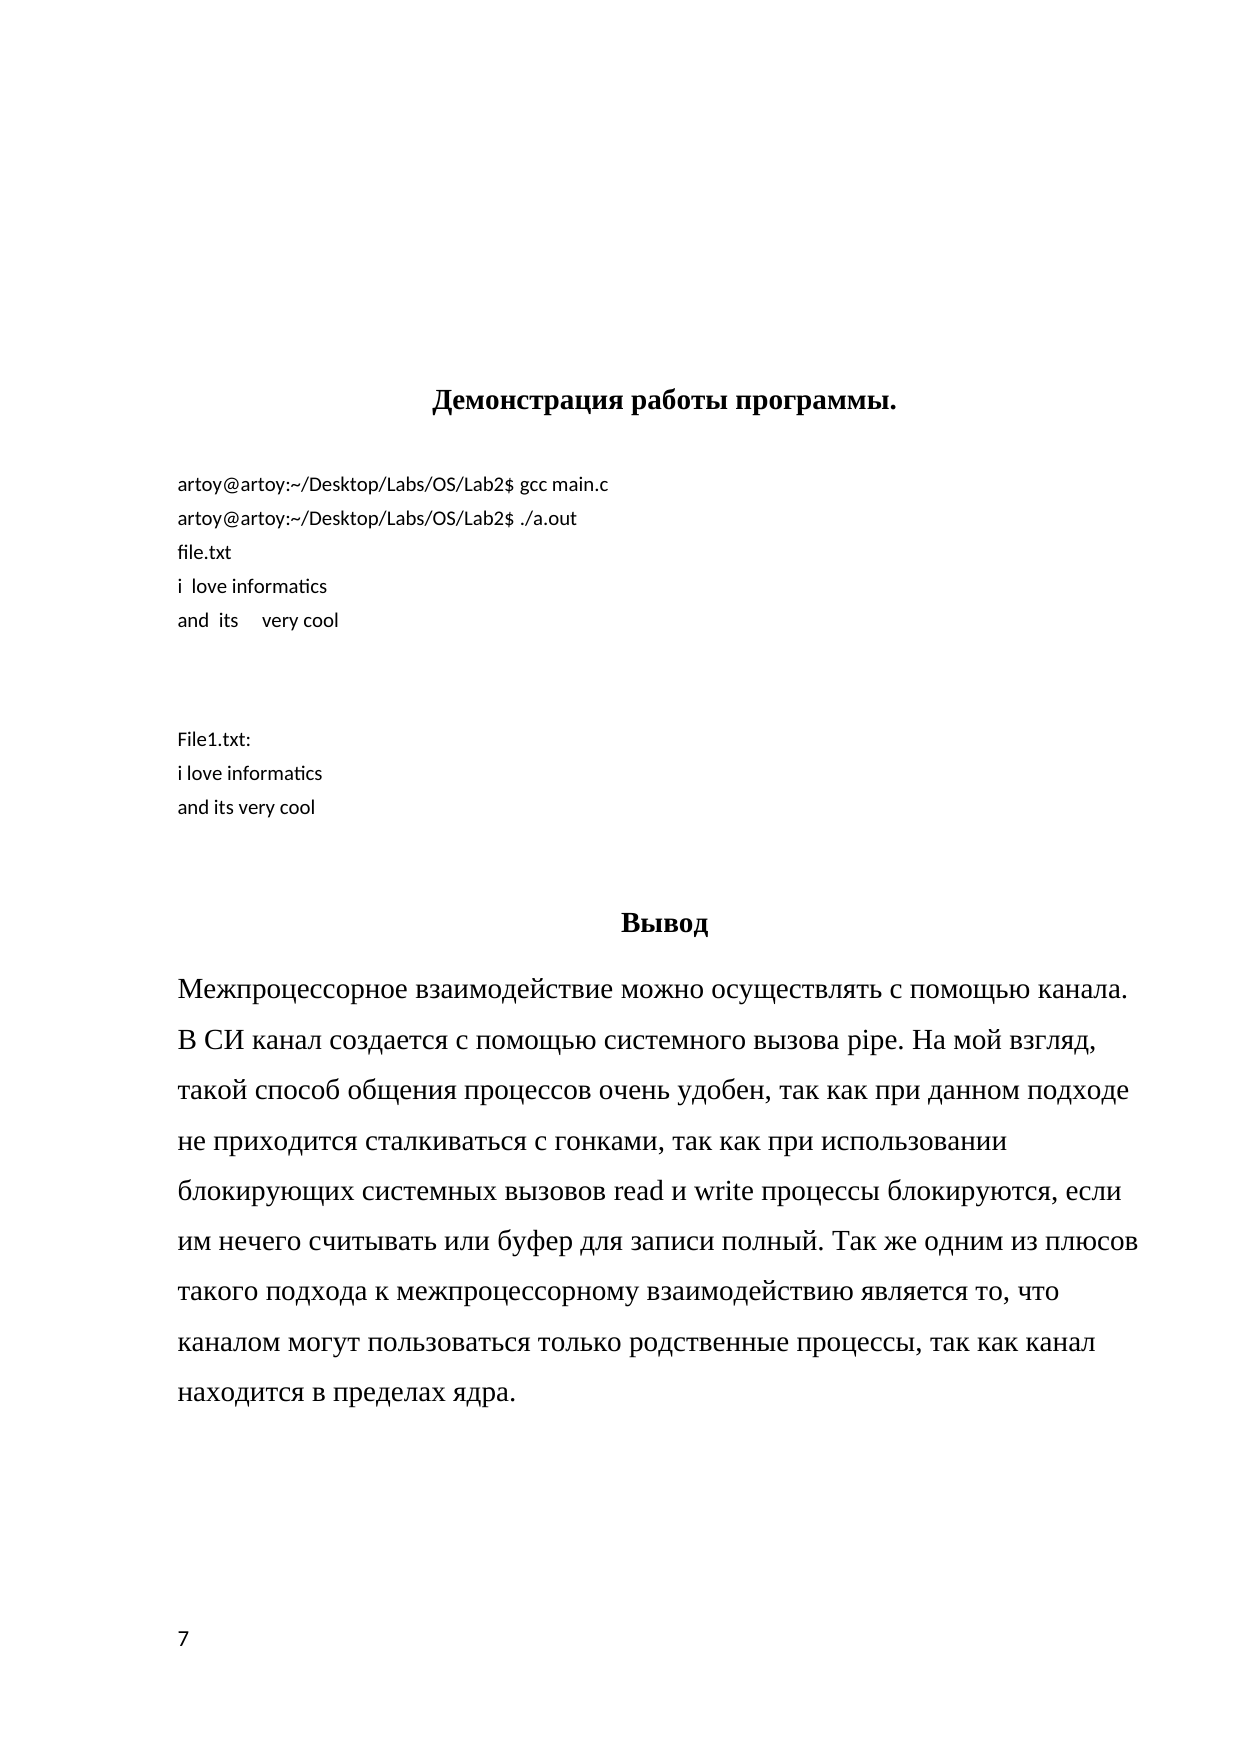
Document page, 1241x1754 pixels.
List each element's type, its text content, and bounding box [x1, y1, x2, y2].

text artoy@artoy:~/Desktop/Labs/OS/Lab2$ gcc main.c [177, 477, 1152, 494]
text i love informatics [177, 766, 1152, 784]
text artoy@artoy:~/Desktop/Labs/OS/Lab2$ ./a.out [177, 511, 1152, 529]
text File1.txt: [177, 732, 1152, 749]
text Межпроцессорное взаимодействие можно осуществлять с помощью канала. В СИ канал создается с помощью системного вызова pipe. На мой взгляд, такой способ общения процессов очень удобен, так как при данном подходе не приходится сталкиваться с гонками, так как при использовании блокирующих системных вызовов read и write процессы блокируются, если им нечего считывать или буфер для записи полный. Так же одним из плюсов такого подхода к межпроцессорному взаимодействию является то, что каналом могут пользоваться только родственные процессы, так как канал находится в пределах ядра. [177, 972, 1152, 1408]
text file.txt [177, 545, 1152, 563]
text Вывод [177, 905, 1152, 938]
text i love informatics [177, 579, 1152, 597]
text Демонстрация работы программы. [177, 382, 1152, 416]
text and its very cool [177, 800, 1152, 818]
text and its very cool [177, 614, 1152, 631]
